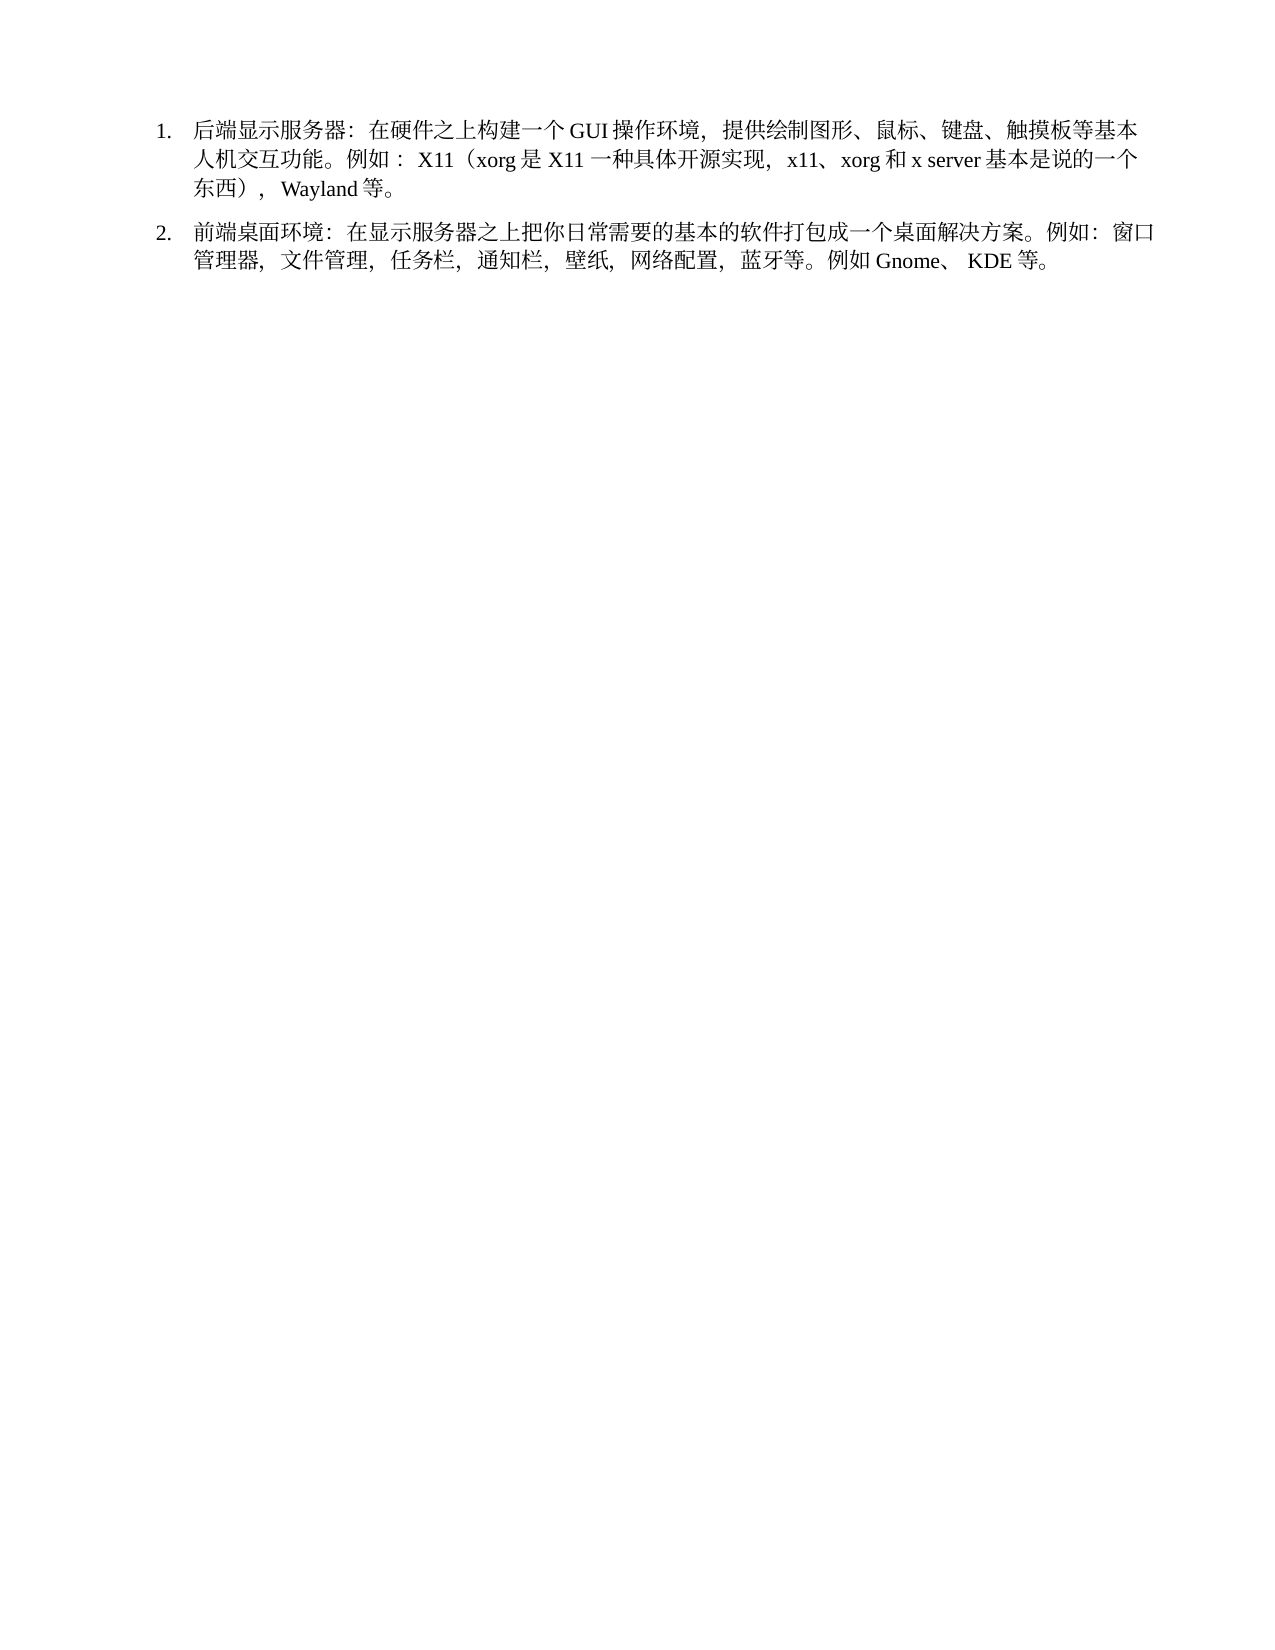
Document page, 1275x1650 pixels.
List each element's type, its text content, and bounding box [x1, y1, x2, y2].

list 后端显示服务器：在硬件之上构建一个GUI操作环境，提供绘制图形、鼠标、键盘、触摸板等基本人机交互功能。例如 ：X11（xorg是 X11 一种具体开源实现，x11、xorg和x server基本是说的一个东西），Wayland等。 [156, 118, 1157, 201]
list 前端桌面环境：在显示服务器之上把你日常需要的基本的软件打包成一个桌面解决方案。例如：窗口管理器，文件管理，任务栏，通知栏，壁纸，网络配置，蓝牙等。例如Gnome、 KDE等。 [156, 219, 1157, 274]
